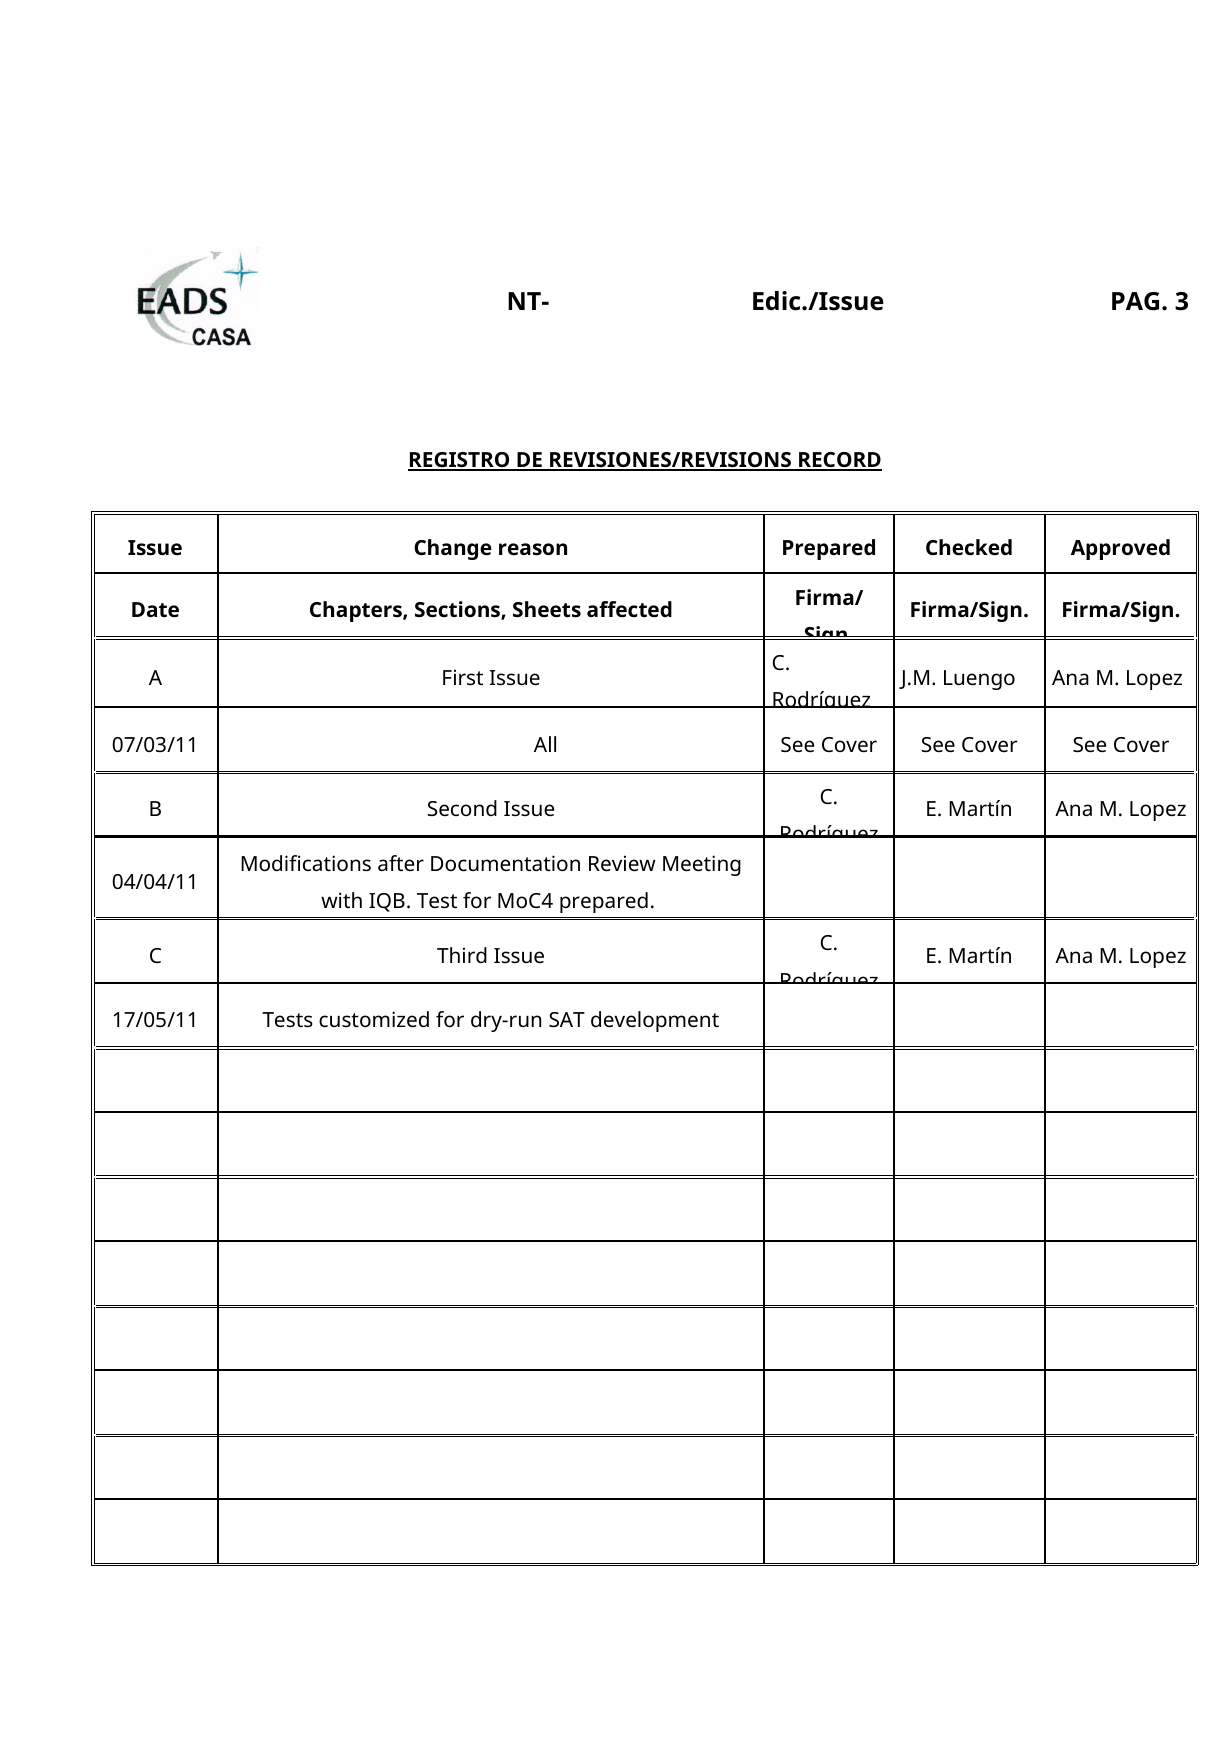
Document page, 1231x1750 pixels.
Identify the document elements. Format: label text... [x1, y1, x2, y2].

table_cell 07/03/11 [95, 708, 217, 771]
table_cell Ana M. Lopez [1046, 771, 1197, 835]
table_cell [765, 1050, 893, 1111]
table_cell E. Martín [895, 774, 1044, 835]
picture [134, 247, 261, 350]
table_cell [765, 984, 893, 1046]
table_cell [219, 1113, 763, 1175]
table_cell Firma/Sign. [765, 574, 893, 636]
table_cell [895, 838, 1044, 917]
table_cell Firma/Sign. [1046, 574, 1196, 636]
table_cell [895, 1050, 1044, 1111]
table_cell [1046, 1046, 1197, 1111]
table_cell Firma/Sign. [895, 574, 1044, 636]
table_cell [895, 1371, 1044, 1434]
table_header Issue [95, 515, 217, 572]
table_cell [895, 984, 1044, 1046]
table_cell [1046, 1242, 1196, 1304]
table_cell See Cover [765, 708, 893, 771]
table_cell First Issue [219, 640, 763, 706]
text REGISTRO DE REVISIONES/REVISIONS RECORD [118, 436, 1171, 474]
table_cell 04/04/11 [95, 838, 217, 917]
table_header Change reason [219, 515, 763, 572]
table_cell [95, 1179, 217, 1240]
table_cell [895, 1113, 1044, 1175]
table_cell [95, 1437, 217, 1498]
table_cell [1046, 984, 1196, 1046]
table_cell [1046, 1113, 1196, 1175]
table_cell C. Rodríguez [765, 640, 893, 706]
table_cell Ana M. Lopez [1046, 917, 1197, 982]
table_cell See Cover [895, 708, 1044, 771]
table_cell [219, 1242, 763, 1304]
table_cell [1046, 838, 1196, 917]
table_cell [95, 1113, 217, 1175]
table_cell [765, 1371, 893, 1434]
table_cell [219, 1050, 763, 1111]
table_header Checked [895, 515, 1044, 572]
table_cell See Cover [1046, 708, 1196, 771]
table_cell [765, 1242, 893, 1304]
table_cell C [95, 920, 217, 982]
table_cell [765, 1113, 893, 1175]
table_cell [1046, 1371, 1196, 1434]
table_cell All [219, 708, 763, 771]
table_cell [895, 1500, 1044, 1563]
table_cell [895, 1308, 1044, 1369]
table_cell [765, 1437, 893, 1498]
table_cell B [95, 774, 217, 835]
table_cell [765, 1500, 893, 1563]
table_cell [95, 1500, 217, 1563]
table_cell [219, 1371, 763, 1434]
table_cell Date [95, 574, 217, 636]
table_cell [1046, 1175, 1197, 1240]
table_cell [95, 1050, 217, 1111]
table_cell C. Rodríguez [765, 920, 893, 982]
table_header Prepared [765, 515, 893, 572]
table_cell [95, 1308, 217, 1369]
table_cell E. Martín [895, 920, 1044, 982]
table_header Approved [1046, 515, 1196, 572]
table_cell [219, 1500, 763, 1563]
table_cell Third Issue [219, 920, 763, 982]
table_cell Second Issue [219, 774, 763, 835]
table_cell [95, 1242, 217, 1304]
table_cell Ana M. Lopez [1046, 636, 1197, 706]
table_cell [765, 1308, 893, 1369]
table_cell [895, 1437, 1044, 1498]
table_cell 17/05/11 [95, 984, 217, 1046]
table_cell [895, 1179, 1044, 1240]
table_cell [219, 1308, 763, 1369]
table_cell [895, 1242, 1044, 1304]
table_cell C. Rodríguez [765, 774, 893, 835]
table_cell [1046, 1305, 1197, 1369]
table_cell [95, 1371, 217, 1434]
table_cell J.M. Luengo [895, 640, 1044, 706]
table_cell Chapters, Sections, Sheets affected [219, 574, 763, 636]
table_cell Tests customized for dry-run SAT development [219, 984, 763, 1046]
table_cell A [95, 640, 217, 706]
table_cell Modifications after Documentation Review Meeting with IQB. Test for MoC4 prepared. [219, 838, 763, 917]
table_cell [1046, 1500, 1196, 1563]
table_cell [219, 1179, 763, 1240]
table_cell [219, 1437, 763, 1498]
table_cell [1046, 1434, 1197, 1498]
table_cell [765, 838, 893, 917]
table_cell [765, 1179, 893, 1240]
